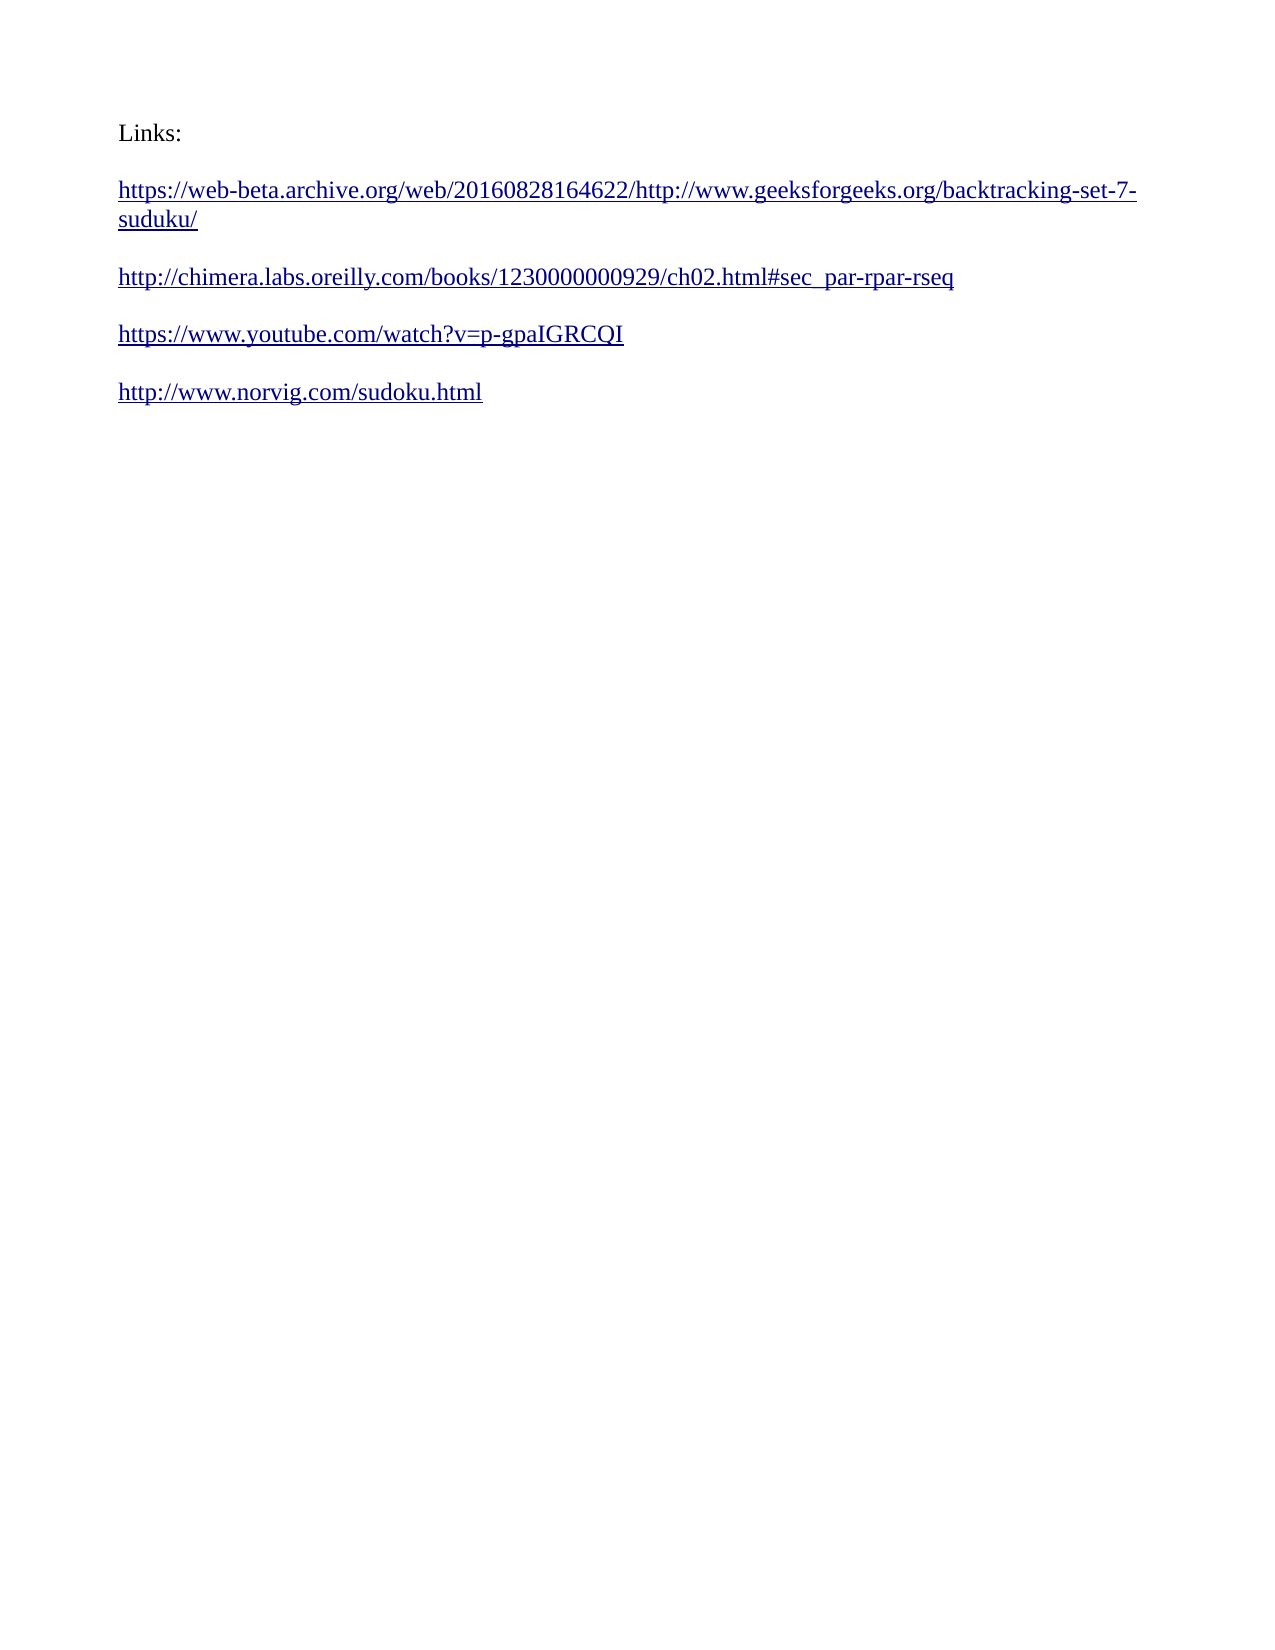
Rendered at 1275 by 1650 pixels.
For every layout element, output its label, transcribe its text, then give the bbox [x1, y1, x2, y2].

text https://web-beta.archive.org/web/20160828164622/http://www.geeksforgeeks.org/backtracking-set-7-suduku/ [118, 176, 1157, 233]
text Links: [118, 118, 1157, 147]
text https://www.youtube.com/watch?v=p-gpaIGRCQI [118, 319, 1157, 348]
text http://www.norvig.com/sudoku.html [118, 377, 1157, 406]
text http://chimera.labs.oreilly.com/books/1230000000929/ch02.html#sec_par-rpar-rseq [118, 262, 1157, 291]
